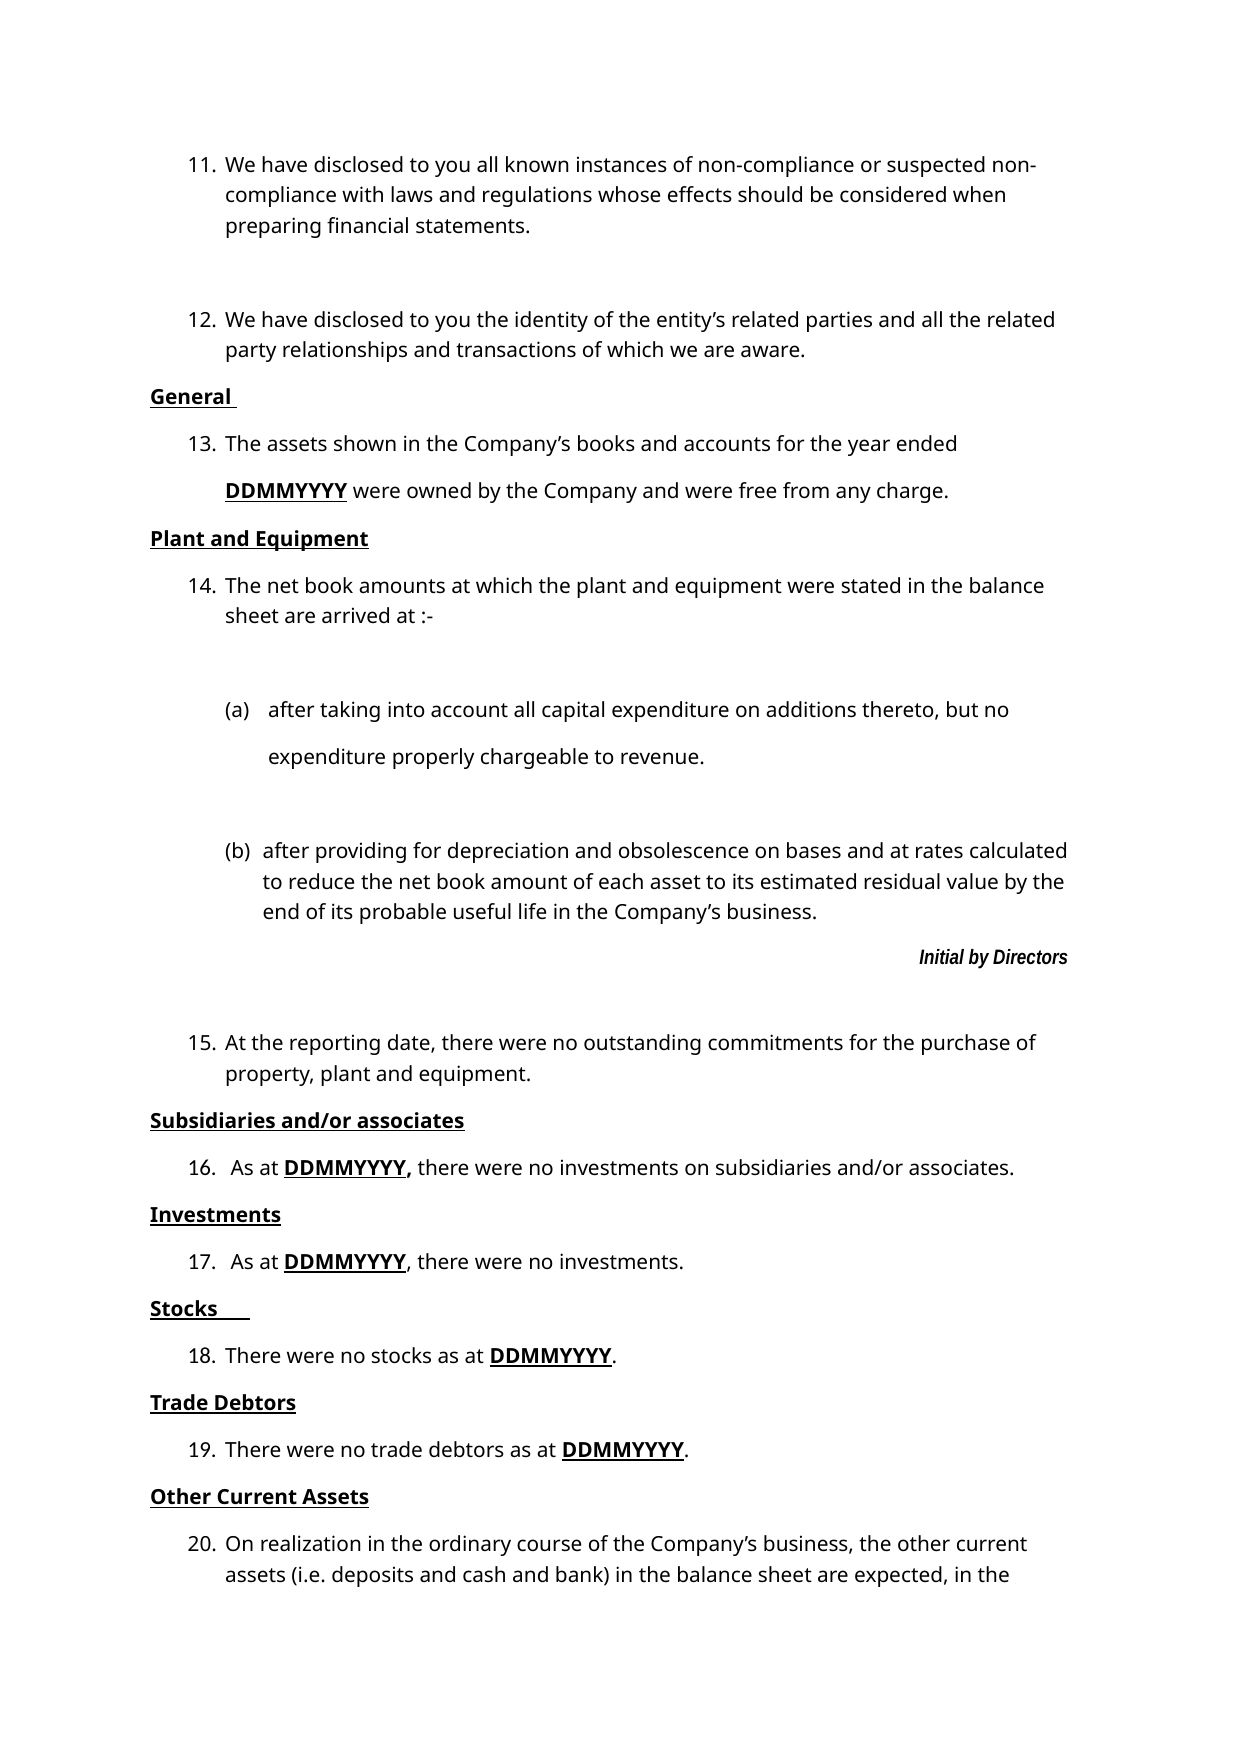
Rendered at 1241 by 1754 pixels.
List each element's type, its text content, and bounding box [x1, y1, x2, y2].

table_header [888, 969, 1085, 998]
list At the reporting date, there were no outstanding commitments for the purchase of property, plant and equipment. [187, 1028, 1090, 1087]
text Other Current Assets [150, 1482, 1090, 1511]
text Stocks [150, 1294, 1090, 1323]
list DDMMYYYY were owned by the Company and were free from any charge. [225, 477, 1090, 505]
text Plant and Equipment [150, 524, 1090, 552]
list after taking into account all capital expenditure on additions thereto, but no [225, 695, 1090, 724]
list We have disclosed to you all known instances of non-compliance or suspected non-compliance with laws and regulations whose effects should be considered when preparing financial statements. [187, 150, 1090, 239]
list There were no stocks as at DDMMYYYY. [187, 1341, 1090, 1370]
list after providing for depreciation and obsolescence on bases and at rates calculated to reduce the net book amount of each asset to its estimated residual value by the end of its probable useful life in the Company’s business. [225, 837, 1090, 926]
list The assets shown in the Company’s books and accounts for the year ended [187, 429, 1090, 458]
list There were no trade debtors as at DDMMYYYY. [187, 1435, 1090, 1464]
text Initial by Directors [862, 944, 1090, 968]
table_cell [888, 999, 1085, 1028]
list As at DDMMYYYY, there were no investments. [187, 1247, 1090, 1276]
list On realization in the ordinary course of the Company’s business, the other current assets (i.e. deposits and cash and bank) in the balance sheet are expected, in the [187, 1529, 1090, 1588]
text Investments [150, 1200, 1090, 1228]
list As at DDMMYYYY, there were no investments on subsidiaries and/or associates. [187, 1153, 1090, 1181]
text Trade Debtors [150, 1388, 1090, 1417]
list The net book amounts at which the plant and equipment were stated in the balance sheet are arrived at :- [187, 571, 1090, 630]
list expenditure properly chargeable to revenue. [262, 742, 1090, 771]
text General [150, 382, 1090, 411]
list We have disclosed to you the identity of the entity’s related parties and all the related party relationships and transactions of which we are aware. [187, 305, 1090, 364]
text Subsidiaries and/or associates [150, 1106, 1090, 1134]
